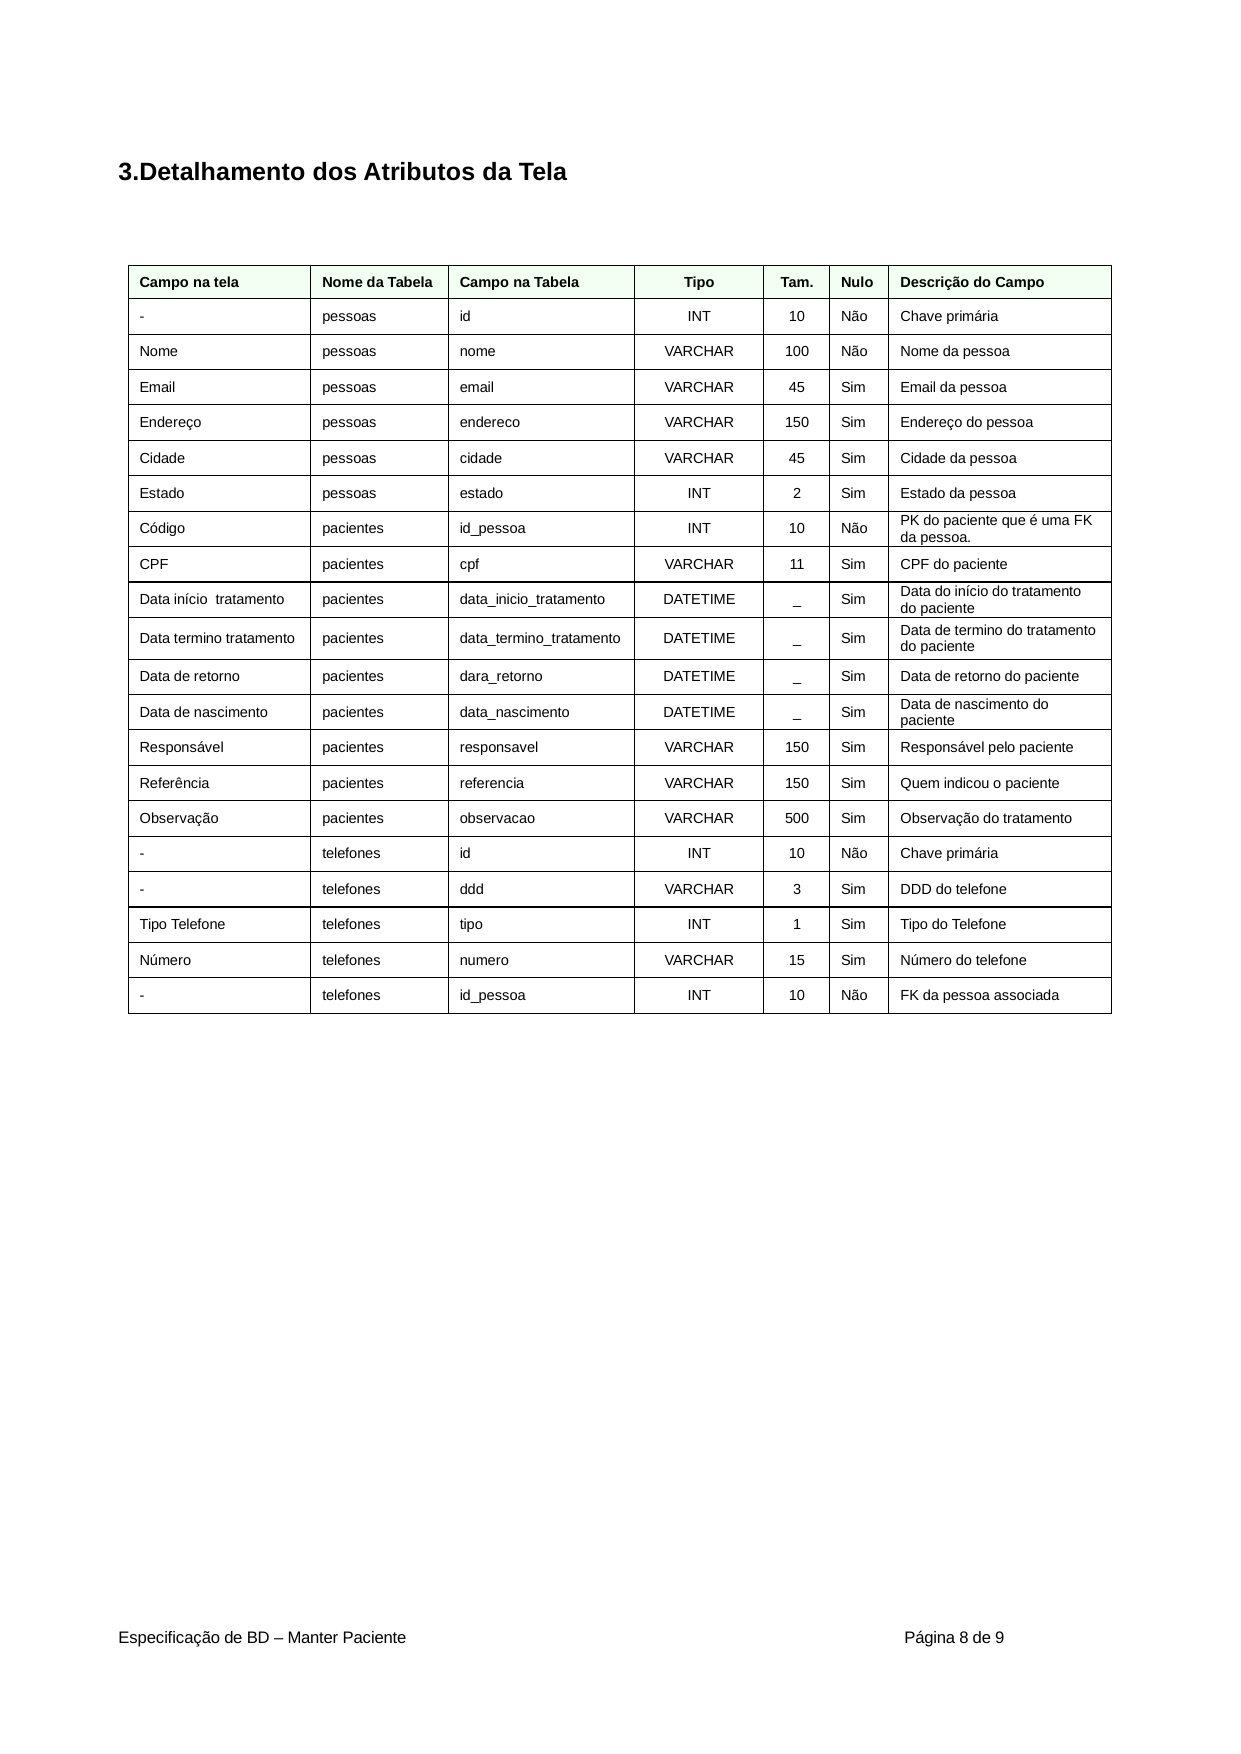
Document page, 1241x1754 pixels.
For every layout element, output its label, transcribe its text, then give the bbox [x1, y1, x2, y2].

table_cell cpf [449, 547, 634, 581]
table_cell - [129, 837, 310, 871]
table_cell Código [129, 512, 310, 546]
table_cell Sim [830, 476, 888, 511]
table_cell Observação [129, 801, 310, 836]
table_cell VARCHAR [635, 801, 763, 836]
table_header Tam. [764, 266, 829, 298]
table_cell Sim [830, 405, 888, 440]
table_cell Data termino tratamento [129, 618, 310, 658]
table_cell Número do telefone [889, 943, 1111, 977]
table_cell id_pessoa [449, 512, 634, 546]
subtitle Detalhamento dos Atributos da Tela [118, 157, 1122, 186]
table_cell dara_retorno [449, 660, 634, 694]
table_cell Data de nascimento do paciente [889, 695, 1111, 729]
table_cell Estado [129, 476, 310, 511]
table_cell 2 [764, 476, 829, 511]
table_cell Email [129, 370, 310, 404]
table_cell 1 [764, 908, 829, 942]
table_cell Data de retorno do paciente [889, 660, 1111, 694]
table_cell INT [635, 512, 763, 546]
table_cell INT [635, 908, 763, 942]
table_cell VARCHAR [635, 335, 763, 369]
table_cell Sim [830, 660, 888, 694]
table_cell VARCHAR [635, 441, 763, 475]
table_cell DDD do telefone [889, 872, 1111, 906]
table_cell INT [635, 476, 763, 511]
table_cell Sim [830, 695, 888, 729]
table_cell Cidade da pessoa [889, 441, 1111, 475]
table_cell 10 [764, 837, 829, 871]
table_cell Não [830, 837, 888, 871]
table_cell pessoas [311, 405, 448, 440]
table_cell 150 [764, 766, 829, 800]
table_cell pessoas [311, 476, 448, 511]
table_header Campo na tela [129, 266, 310, 298]
table_cell VARCHAR [635, 547, 763, 581]
table_cell id_pessoa [449, 978, 634, 1013]
table_cell Estado da pessoa [889, 476, 1111, 511]
table_cell Sim [830, 547, 888, 581]
table_cell Sim [830, 618, 888, 658]
table_header Campo na Tabela [449, 266, 634, 298]
table_cell Sim [830, 943, 888, 977]
table_cell pacientes [311, 660, 448, 694]
table_cell 150 [764, 405, 829, 440]
table_cell INT [635, 978, 763, 1013]
table_cell nome [449, 335, 634, 369]
table_cell 150 [764, 730, 829, 765]
table_cell PK do paciente que é uma FK da pessoa. [889, 512, 1111, 546]
table_cell telefones [311, 978, 448, 1013]
table_cell data_inicio_tratamento [449, 583, 634, 617]
table_cell pacientes [311, 547, 448, 581]
table_cell Sim [830, 441, 888, 475]
table_cell 45 [764, 441, 829, 475]
table_cell Data início tratamento [129, 583, 310, 617]
table_cell email [449, 370, 634, 404]
table_cell DATETIME [635, 695, 763, 729]
table_cell tipo [449, 908, 634, 942]
table_cell VARCHAR [635, 872, 763, 906]
table_cell Sim [830, 730, 888, 765]
table_cell data_termino_tratamento [449, 618, 634, 658]
table_cell _ [764, 695, 829, 729]
table_cell pacientes [311, 801, 448, 836]
table_cell CPF do paciente [889, 547, 1111, 581]
table_cell data_nascimento [449, 695, 634, 729]
table_cell Data de termino do tratamento do paciente [889, 618, 1111, 658]
table_cell CPF [129, 547, 310, 581]
table_cell telefones [311, 872, 448, 906]
table_cell Cidade [129, 441, 310, 475]
table_cell observacao [449, 801, 634, 836]
table_cell Sim [830, 872, 888, 906]
table_cell VARCHAR [635, 943, 763, 977]
table_cell INT [635, 299, 763, 333]
table_cell 10 [764, 299, 829, 333]
table_cell Não [830, 335, 888, 369]
table_cell Data de nascimento [129, 695, 310, 729]
table_cell DATETIME [635, 583, 763, 617]
table_cell cidade [449, 441, 634, 475]
table_cell 15 [764, 943, 829, 977]
table_cell Não [830, 299, 888, 333]
table_cell Sim [830, 908, 888, 942]
table_cell pacientes [311, 618, 448, 658]
table_cell - [129, 299, 310, 333]
table_cell pacientes [311, 766, 448, 800]
table_cell pacientes [311, 512, 448, 546]
table_cell Data de retorno [129, 660, 310, 694]
table_cell Responsável pelo paciente [889, 730, 1111, 765]
table_cell id [449, 299, 634, 333]
table_cell DATETIME [635, 618, 763, 658]
table_header Descrição do Campo [889, 266, 1111, 298]
table_cell 100 [764, 335, 829, 369]
table_cell pacientes [311, 695, 448, 729]
table_cell id [449, 837, 634, 871]
table_cell VARCHAR [635, 730, 763, 765]
table_cell _ [764, 660, 829, 694]
table_cell INT [635, 837, 763, 871]
table_cell endereco [449, 405, 634, 440]
table_cell Responsável [129, 730, 310, 765]
table_cell pessoas [311, 299, 448, 333]
table_cell Sim [830, 370, 888, 404]
table_cell 11 [764, 547, 829, 581]
table_cell Não [830, 978, 888, 1013]
table_cell Sim [830, 766, 888, 800]
table_cell estado [449, 476, 634, 511]
table_cell VARCHAR [635, 766, 763, 800]
table_cell _ [764, 618, 829, 658]
table_cell Observação do tratamento [889, 801, 1111, 836]
table_cell responsavel [449, 730, 634, 765]
table_cell referencia [449, 766, 634, 800]
table_cell Endereço do pessoa [889, 405, 1111, 440]
table_cell pessoas [311, 370, 448, 404]
table_cell Nome [129, 335, 310, 369]
table_cell VARCHAR [635, 405, 763, 440]
table_cell telefones [311, 837, 448, 871]
table_cell telefones [311, 943, 448, 977]
table_cell Sim [830, 583, 888, 617]
table_cell 500 [764, 801, 829, 836]
table_cell FK da pessoa associada [889, 978, 1111, 1013]
table_cell Endereço [129, 405, 310, 440]
table_cell Não [830, 512, 888, 546]
table_cell 45 [764, 370, 829, 404]
table_cell Referência [129, 766, 310, 800]
table_cell Nome da pessoa [889, 335, 1111, 369]
table_cell _ [764, 583, 829, 617]
table_cell Tipo Telefone [129, 908, 310, 942]
table_cell Número [129, 943, 310, 977]
table_cell Sim [830, 801, 888, 836]
table_cell Chave primária [889, 299, 1111, 333]
table_cell VARCHAR [635, 370, 763, 404]
table_cell pacientes [311, 583, 448, 617]
table_cell Quem indicou o paciente [889, 766, 1111, 800]
table_cell Tipo do Telefone [889, 908, 1111, 942]
table_cell pessoas [311, 335, 448, 369]
table_cell - [129, 978, 310, 1013]
table_cell 10 [764, 978, 829, 1013]
table_header Nome da Tabela [311, 266, 448, 298]
table_cell 3 [764, 872, 829, 906]
table_cell telefones [311, 908, 448, 942]
table_cell DATETIME [635, 660, 763, 694]
table_cell numero [449, 943, 634, 977]
table_cell Chave primária [889, 837, 1111, 871]
table_cell - [129, 872, 310, 906]
table_cell 10 [764, 512, 829, 546]
table_cell Data do início do tratamento do paciente [889, 583, 1111, 617]
table_cell Email da pessoa [889, 370, 1111, 404]
table_header Tipo [635, 266, 763, 298]
table_cell pacientes [311, 730, 448, 765]
table_header Nulo [830, 266, 888, 298]
table_cell ddd [449, 872, 634, 906]
table_cell pessoas [311, 441, 448, 475]
